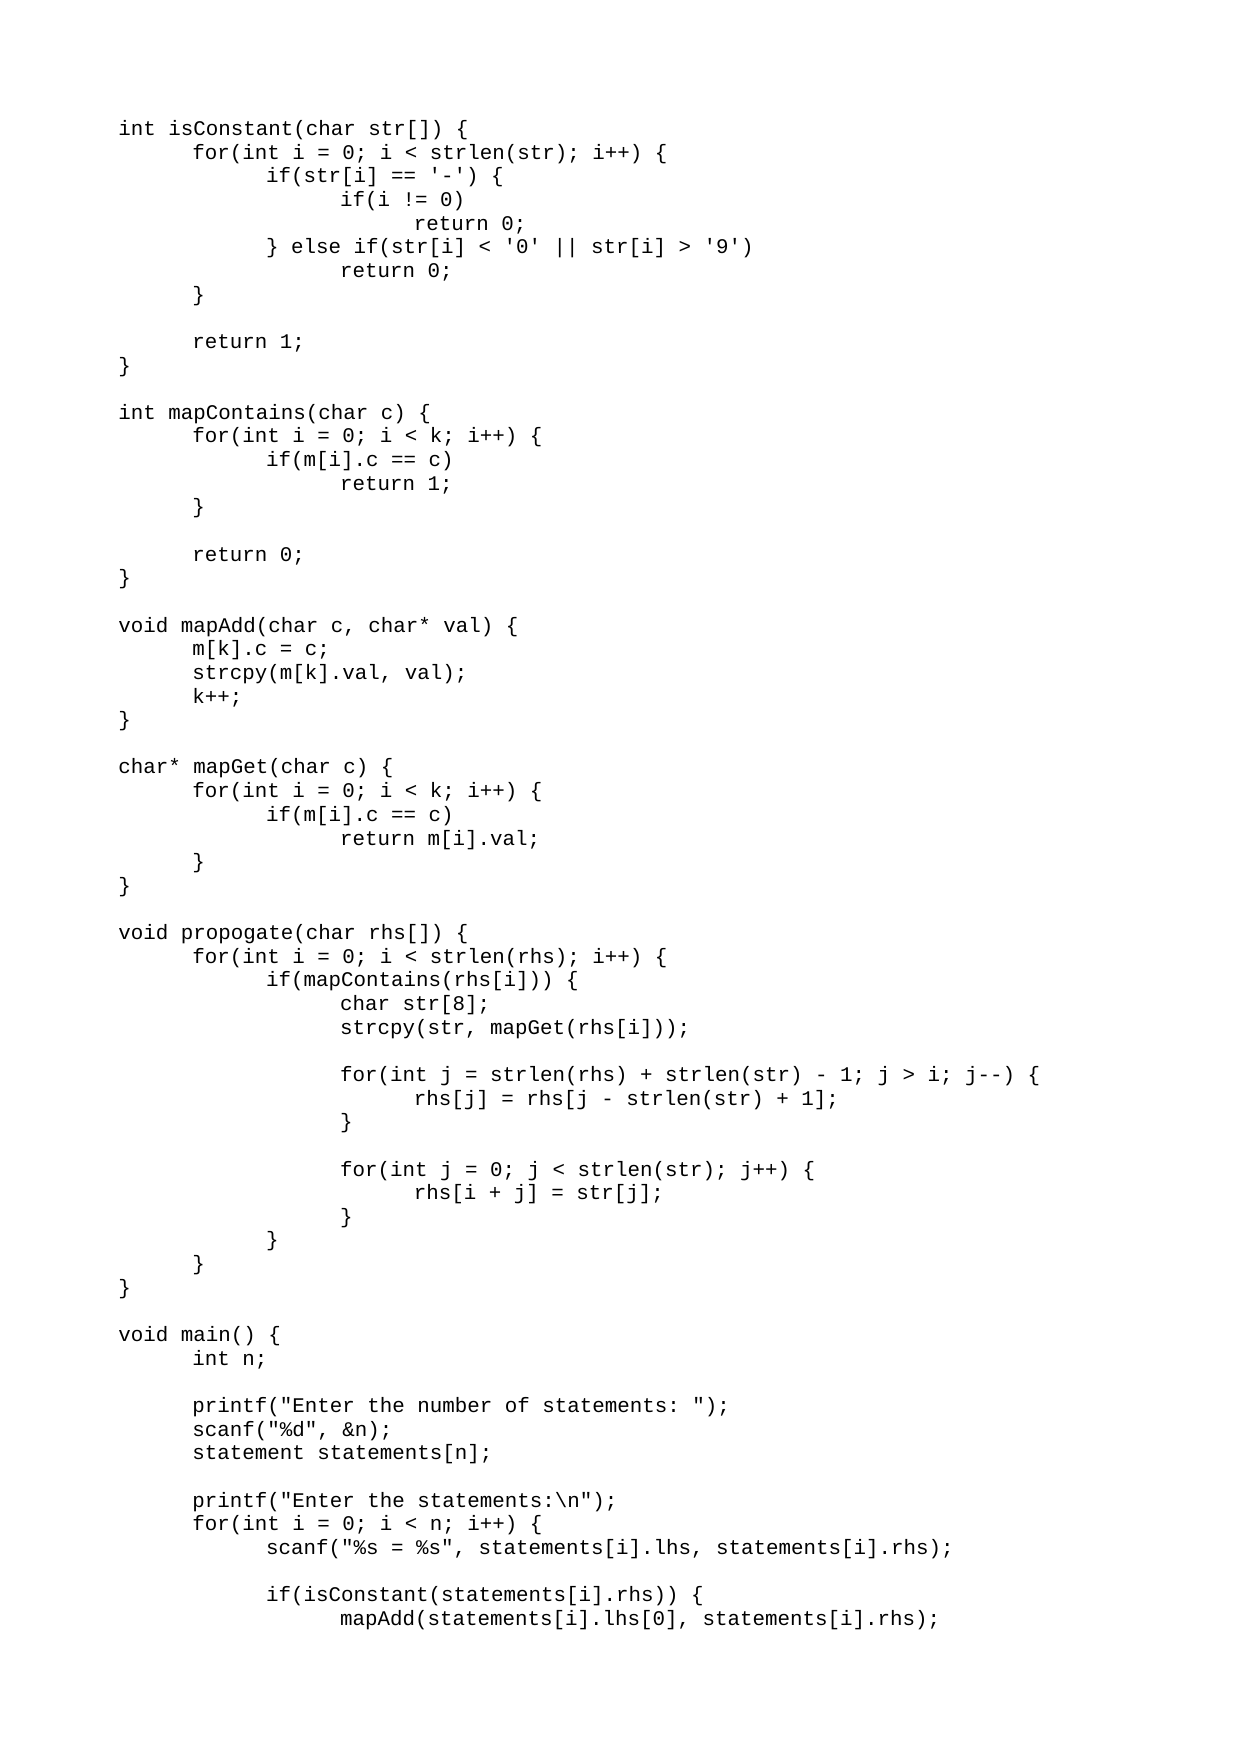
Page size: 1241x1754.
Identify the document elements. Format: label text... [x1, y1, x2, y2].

text scanf("%d", &n); [118, 1419, 1122, 1442]
text rhs[i + j] = str[j]; [118, 1182, 1122, 1206]
text } [118, 1111, 1122, 1135]
text mapAdd(statements[i].lhs[0], statements[i].rhs); [118, 1608, 1122, 1631]
text } [118, 1277, 1122, 1300]
text for(int j = strlen(rhs) + strlen(str) - 1; j > i; j--) { [118, 1064, 1122, 1088]
text void propogate(char rhs[]) { [118, 922, 1122, 946]
text } [118, 354, 1122, 378]
text } [118, 1229, 1122, 1253]
text } [118, 496, 1122, 520]
text if(m[i].c == c) [118, 449, 1122, 473]
text int mapContains(char c) { [118, 402, 1122, 426]
text return 0; [118, 213, 1122, 236]
text if(str[i] == '-') { [118, 165, 1122, 189]
text strcpy(str, mapGet(rhs[i])); [118, 1017, 1122, 1040]
text strcpy(m[k].val, val); [118, 662, 1122, 686]
text if(i != 0) [118, 189, 1122, 213]
text void mapAdd(char c, char* val) { [118, 615, 1122, 638]
text char str[8]; [118, 993, 1122, 1017]
text } [118, 1206, 1122, 1229]
text return m[i].val; [118, 827, 1122, 851]
text char* mapGet(char c) { [118, 757, 1122, 780]
text } [118, 709, 1122, 733]
text int isConstant(char str[]) { [118, 118, 1122, 142]
text } [118, 567, 1122, 591]
text printf("Enter the number of statements: "); [118, 1395, 1122, 1419]
text statement statements[n]; [118, 1442, 1122, 1466]
text } else if(str[i] < '0' || str[i] > '9') [118, 236, 1122, 260]
text for(int i = 0; i < n; i++) { [118, 1513, 1122, 1537]
text for(int j = 0; j < strlen(str); j++) { [118, 1158, 1122, 1182]
text return 1; [118, 473, 1122, 496]
text return 1; [118, 331, 1122, 354]
text if(m[i].c == c) [118, 804, 1122, 827]
text rhs[j] = rhs[j - strlen(str) + 1]; [118, 1088, 1122, 1111]
text } [118, 1253, 1122, 1277]
text m[k].c = c; [118, 638, 1122, 662]
text printf("Enter the statements:\n"); [118, 1489, 1122, 1513]
text for(int i = 0; i < strlen(rhs); i++) { [118, 946, 1122, 969]
text return 0; [118, 260, 1122, 284]
text for(int i = 0; i < k; i++) { [118, 780, 1122, 804]
text if(mapContains(rhs[i])) { [118, 969, 1122, 993]
text if(isConstant(statements[i].rhs)) { [118, 1584, 1122, 1608]
text } [118, 284, 1122, 307]
text scanf("%s = %s", statements[i].lhs, statements[i].rhs); [118, 1537, 1122, 1561]
text } [118, 851, 1122, 875]
text int n; [118, 1348, 1122, 1371]
text void main() { [118, 1324, 1122, 1348]
text for(int i = 0; i < strlen(str); i++) { [118, 142, 1122, 165]
text return 0; [118, 544, 1122, 567]
text for(int i = 0; i < k; i++) { [118, 426, 1122, 449]
text k++; [118, 686, 1122, 709]
text } [118, 875, 1122, 898]
